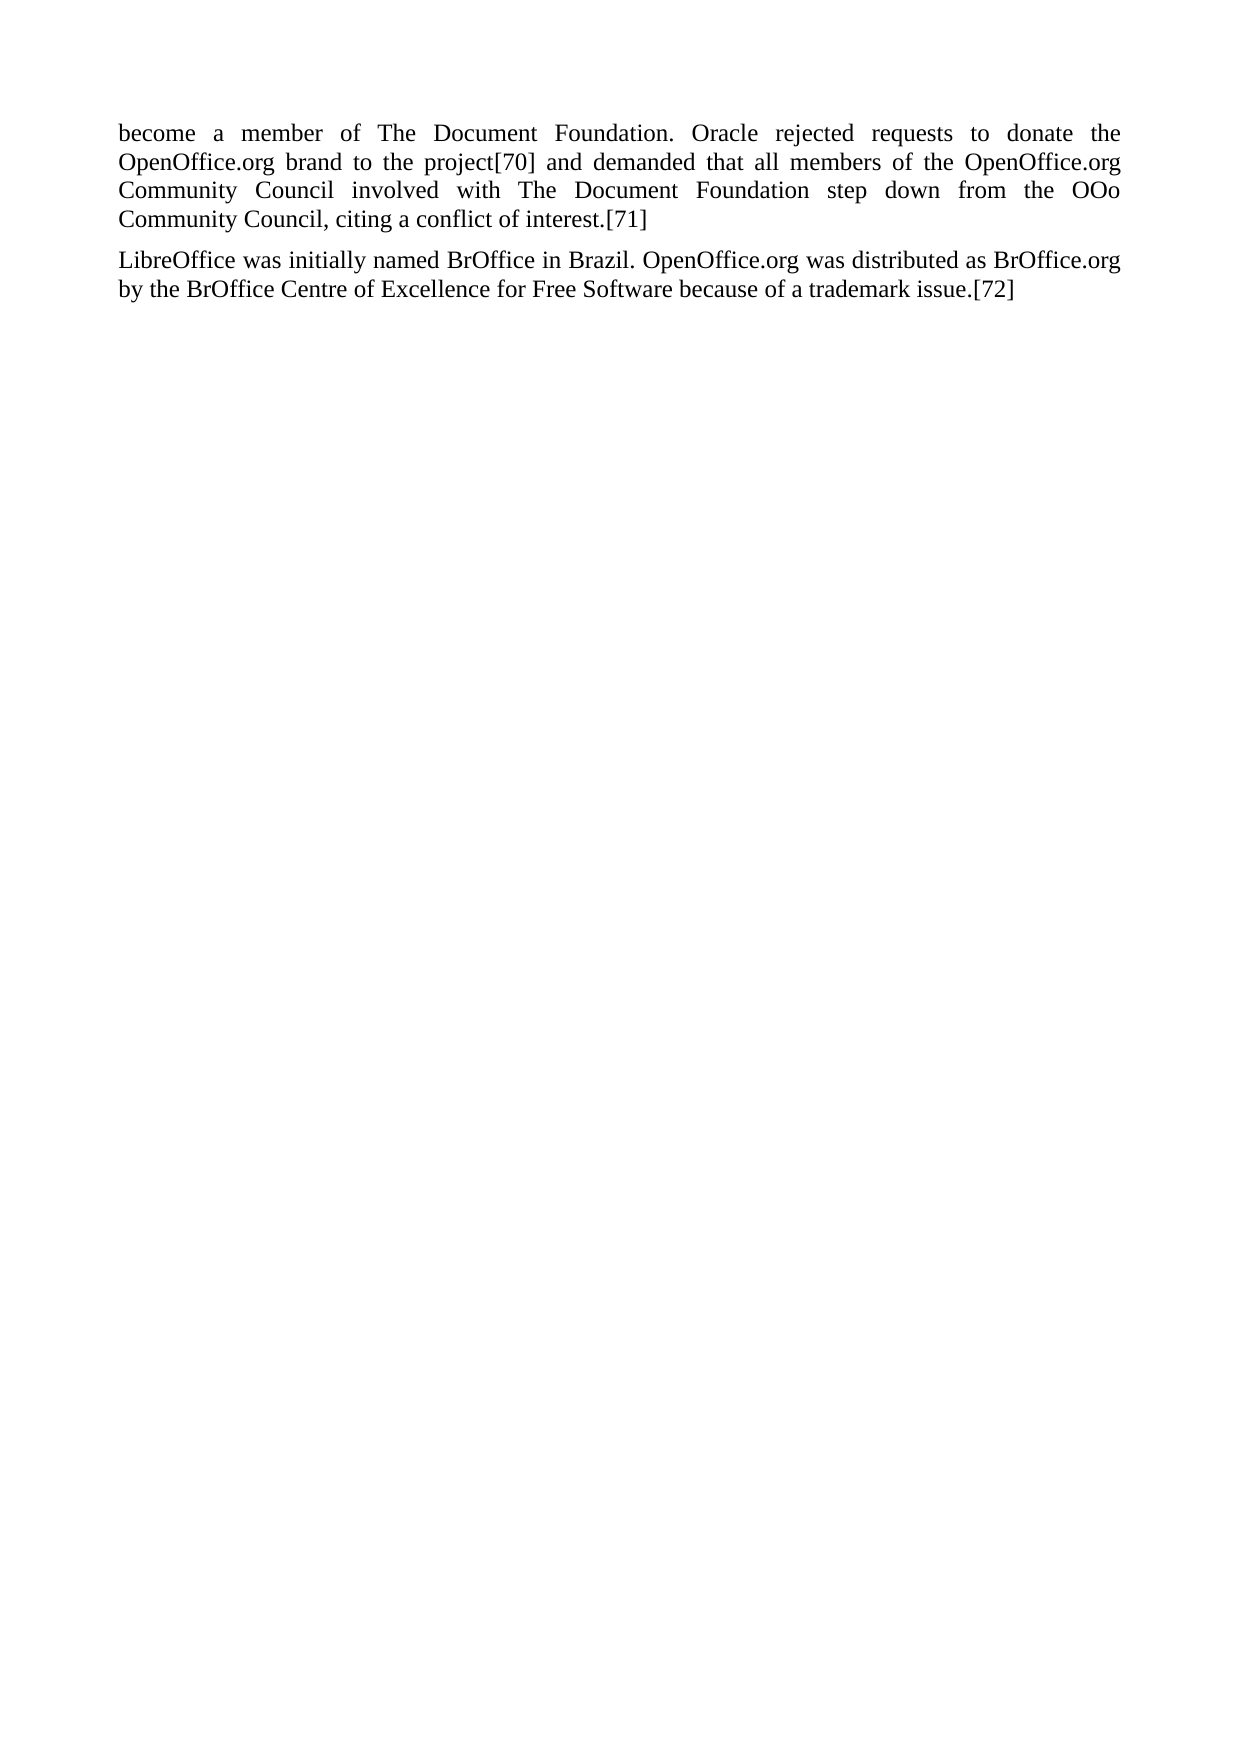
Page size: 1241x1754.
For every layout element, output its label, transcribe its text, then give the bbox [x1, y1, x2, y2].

text LibreOffice was initially named BrOffice in Brazil. OpenOffice.org was distributed as BrOffice.org by the BrOffice Centre of Excellence for Free Software because of a trademark issue.[72] [118, 246, 1122, 303]
text become a member of The Document Foundation. Oracle rejected requests to donate the OpenOffice.org brand to the project[70] and demanded that all members of the OpenOffice.org Community Council involved with The Document Foundation step down from the OOo Community Council, citing a conflict of interest.[71] [118, 118, 1122, 233]
